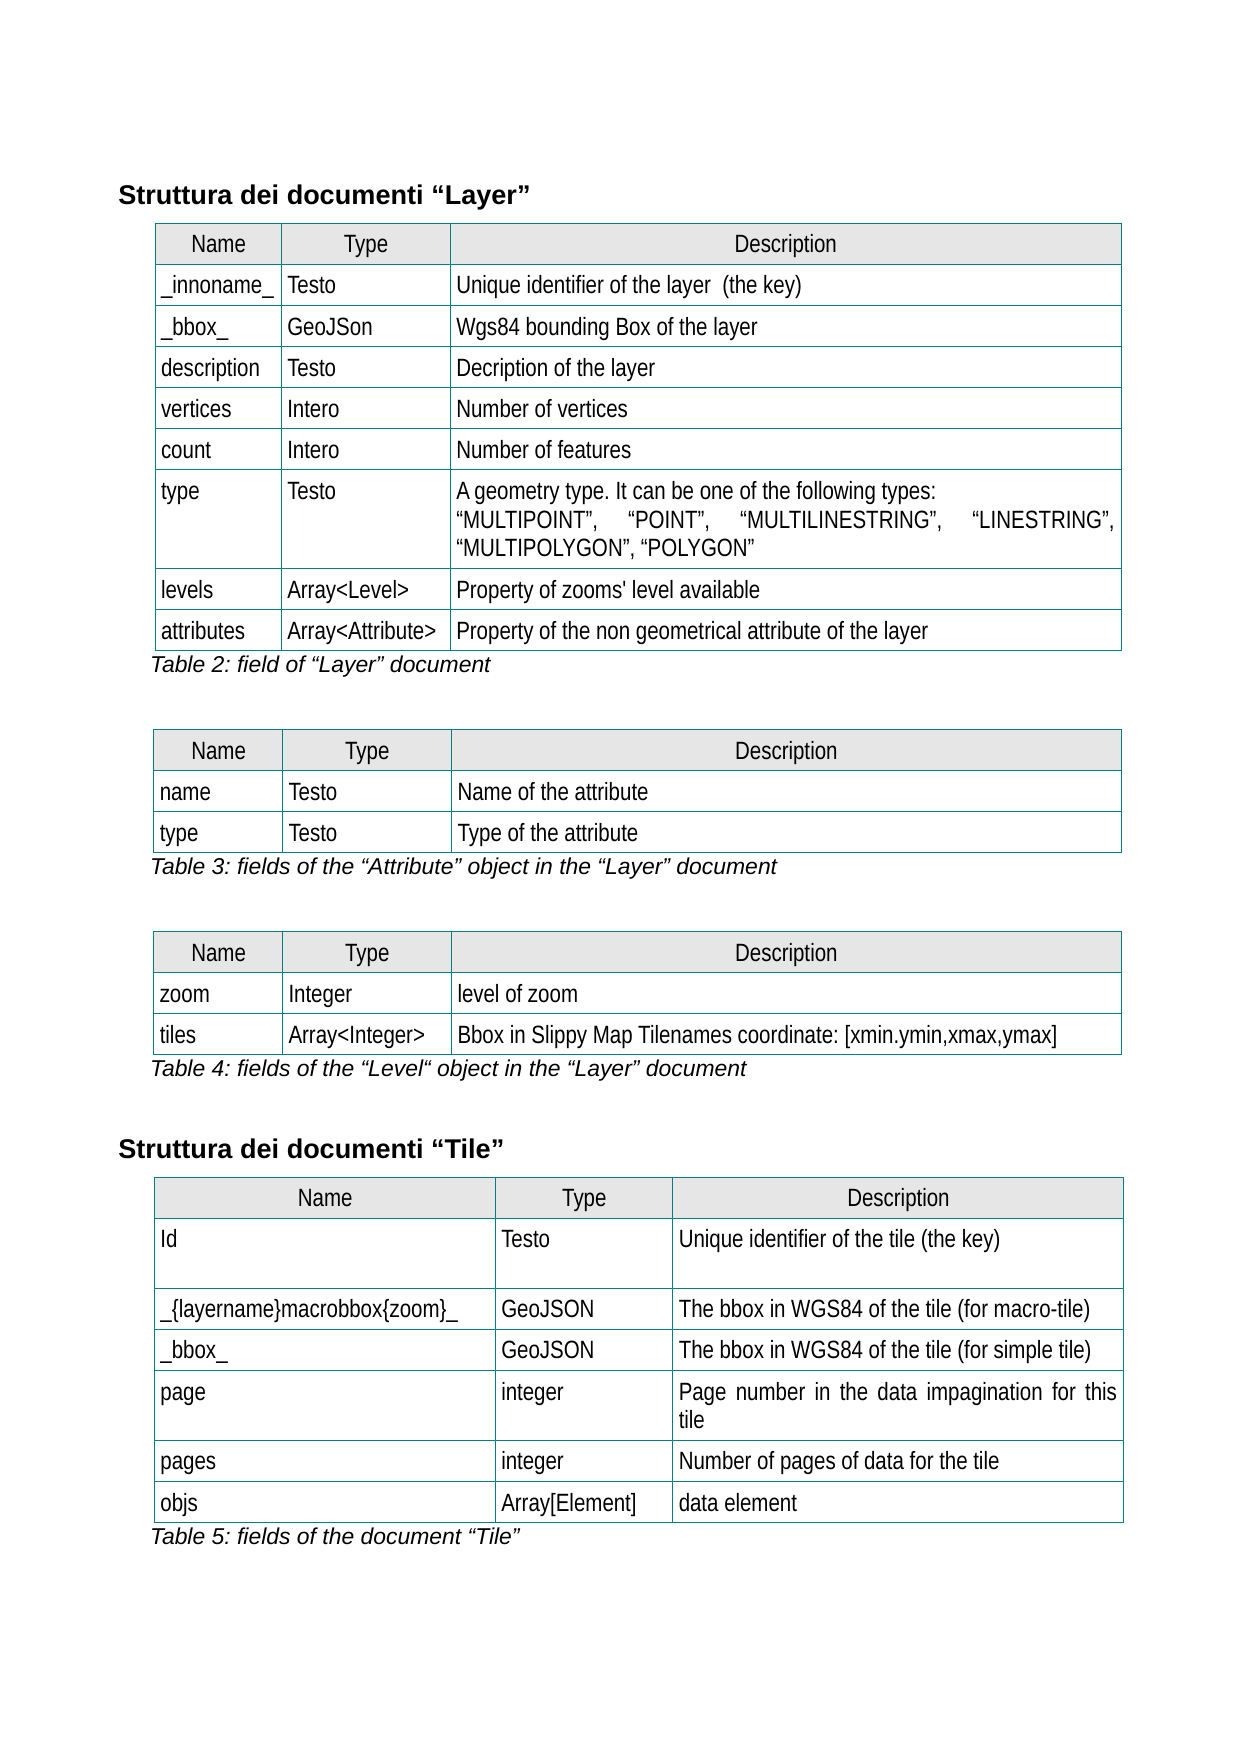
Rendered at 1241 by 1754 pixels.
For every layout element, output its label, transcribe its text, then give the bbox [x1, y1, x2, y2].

table_cell Testo [282, 347, 450, 387]
table_cell Number of vertices [451, 388, 1121, 428]
table_cell Testo [496, 1219, 672, 1287]
table_cell _innoname_ [156, 265, 281, 305]
table_cell Property of zooms' level available [451, 569, 1121, 609]
table_cell objs [155, 1482, 495, 1522]
subtitle Table 5: fields of the document “Tile” [81, 1523, 1122, 1549]
table_header Description [452, 730, 1121, 770]
table_cell Testo [283, 771, 451, 811]
table_cell Bbox in Slippy Map Tilenames coordinate: [xmin.ymin,xmax,ymax] [452, 1014, 1121, 1054]
table_cell Name of the attribute [452, 771, 1121, 811]
table_cell Number of pages of data for the tile [673, 1441, 1123, 1481]
table_cell The bbox in WGS84 of the tile (for macro-tile) [673, 1289, 1123, 1329]
table_header Name [154, 932, 282, 972]
subtitle Struttura dei documenti “Tile” [118, 1133, 1122, 1164]
table_cell Number of features [451, 429, 1121, 469]
table_cell GeoJSON [496, 1330, 672, 1370]
table_header Name [154, 730, 282, 770]
table_cell _{layername}macrobbox{zoom}_ [155, 1289, 495, 1329]
table_header Type [282, 224, 450, 264]
table_cell Testo [282, 265, 450, 305]
table_header Type [283, 730, 451, 770]
table_cell Intero [282, 388, 450, 428]
table_cell Type of the attribute [452, 812, 1121, 852]
table_cell Decription of the layer [451, 347, 1121, 387]
table_cell integer [496, 1371, 672, 1439]
table_header Name [155, 1178, 495, 1218]
text Table 3: fields of the “Attribute” object in the “Layer” document [118, 853, 1122, 880]
table_cell A geometry type. It can be one of the following types: “MULTIPOINT”, “POINT”, “MULTILINESTRING”, “LINESTRING”, “MULTIPOLYGON”, “POLYGON” [451, 470, 1121, 568]
table_cell Id [155, 1219, 495, 1287]
table_cell _bbox_ [156, 306, 281, 346]
table_cell zoom [154, 973, 282, 1013]
table_cell count [156, 429, 281, 469]
table_cell integer [496, 1441, 672, 1481]
table_cell Array<Level> [282, 569, 450, 609]
table_cell Wgs84 bounding Box of the layer [451, 306, 1121, 346]
table_cell Intero [282, 429, 450, 469]
table_cell Testo [282, 470, 450, 568]
table_cell _bbox_ [155, 1330, 495, 1370]
table_cell Integer [283, 973, 451, 1013]
table_cell pages [155, 1441, 495, 1481]
table_cell data element [673, 1482, 1123, 1522]
table_cell description [156, 347, 281, 387]
table_cell Property of the non geometrical attribute of the layer [451, 610, 1121, 650]
table_header Description [452, 932, 1121, 972]
table_cell The bbox in WGS84 of the tile (for simple tile) [673, 1330, 1123, 1370]
table_cell Unique identifier of the layer (the key) [451, 265, 1121, 305]
table_cell page [155, 1371, 495, 1439]
table_cell Array<Attribute> [282, 610, 450, 650]
table_cell GeoJSon [282, 306, 450, 346]
table_cell levels [156, 569, 281, 609]
table_cell type [156, 470, 281, 568]
table_cell Array[Element] [496, 1482, 672, 1522]
table_cell attributes [156, 610, 281, 650]
table_cell tiles [154, 1014, 282, 1054]
table_cell Testo [283, 812, 451, 852]
table_header Description [451, 224, 1121, 264]
table_header Type [496, 1178, 672, 1218]
table_header Type [283, 932, 451, 972]
table_header Name [156, 224, 281, 264]
table_cell Unique identifier of the tile (the key) [673, 1219, 1123, 1287]
table_cell Array<Integer> [283, 1014, 451, 1054]
table_cell name [154, 771, 282, 811]
table_cell vertices [156, 388, 281, 428]
text Table 4: fields of the “Level“ object in the “Layer” document [118, 1055, 1122, 1082]
table_cell GeoJSON [496, 1289, 672, 1329]
table_cell type [154, 812, 282, 852]
text Table 2: field of “Layer” document [118, 651, 1122, 677]
table_cell level of zoom [452, 973, 1121, 1013]
table_cell Page number in the data impagination for this tile [673, 1371, 1123, 1439]
table_header Description [673, 1178, 1123, 1218]
subtitle Struttura dei documenti “Layer” [118, 179, 1122, 210]
